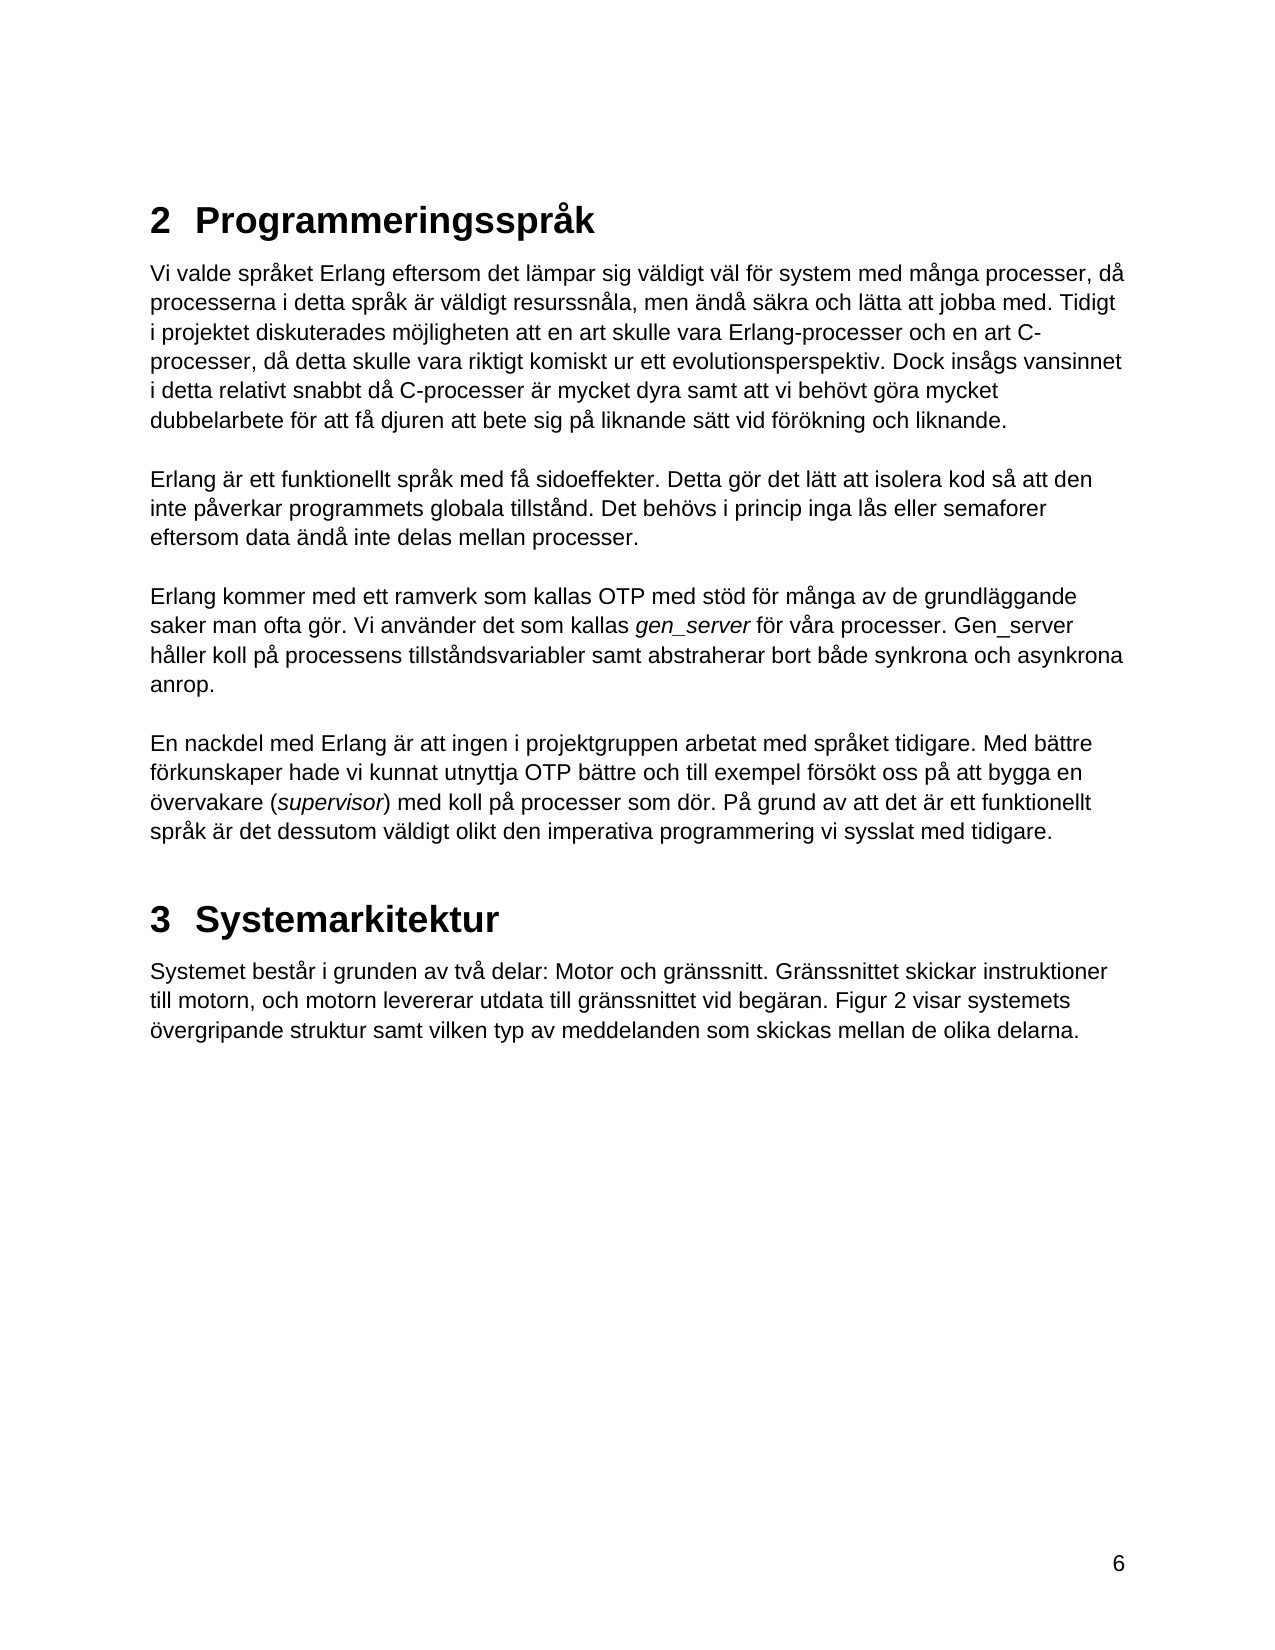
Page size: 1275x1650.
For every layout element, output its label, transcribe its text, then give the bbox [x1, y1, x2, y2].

subtitle Programmeringsspråk [150, 200, 1125, 242]
subtitle Systemarkitektur [150, 898, 1125, 940]
text Vi valde språket Erlang eftersom det lämpar sig väldigt väl för system med många processer, då processerna i detta språk är väldigt resurssnåla, men ändå säkra och lätta att jobba med. Tidigt i projektet diskuterades möjligheten att en art skulle vara Erlang-processer och en art C-processer, då detta skulle vara riktigt komiskt ur ett evolutionsperspektiv. Dock insågs vansinnet i detta relativt snabbt då C-processer är mycket dyra samt att vi behövt göra mycket dubbelarbete för att få djuren att bete sig på liknande sätt vid förökning och liknande. [150, 261, 1125, 433]
text Erlang kommer med ett ramverk som kallas OTP med stöd för många av de grundläggande saker man ofta gör. Vi använder det som kallas gen_server för våra processer. Gen_server håller koll på processens tillståndsvariabler samt abstraherar bort både synkrona och asynkrona anrop. [150, 584, 1125, 697]
text En nackdel med Erlang är att ingen i projektgruppen arbetat med språket tidigare. Med bättre förkunskaper hade vi kunnat utnyttja OTP bättre och till exempel försökt oss på att bygga en övervakare (supervisor) med koll på processer som dör. På grund av att det är ett funktionellt språk är det dessutom väldigt olikt den imperativa programmering vi sysslat med tidigare. [150, 731, 1125, 844]
text Erlang är ett funktionellt språk med få sidoeffekter. Detta gör det lätt att isolera kod så att den inte påverkar programmets globala tillstånd. Det behövs i princip inga lås eller semaforer eftersom data ändå inte delas mellan processer. [150, 466, 1125, 551]
text Systemet består i grunden av två delar: Motor och gränssnitt. Gränssnittet skickar instruktioner till motorn, och motorn levererar utdata till gränssnittet vid begäran. Figur 2 visar systemets övergripande struktur samt vilken typ av meddelanden som skickas mellan de olika delarna. [150, 959, 1125, 1043]
